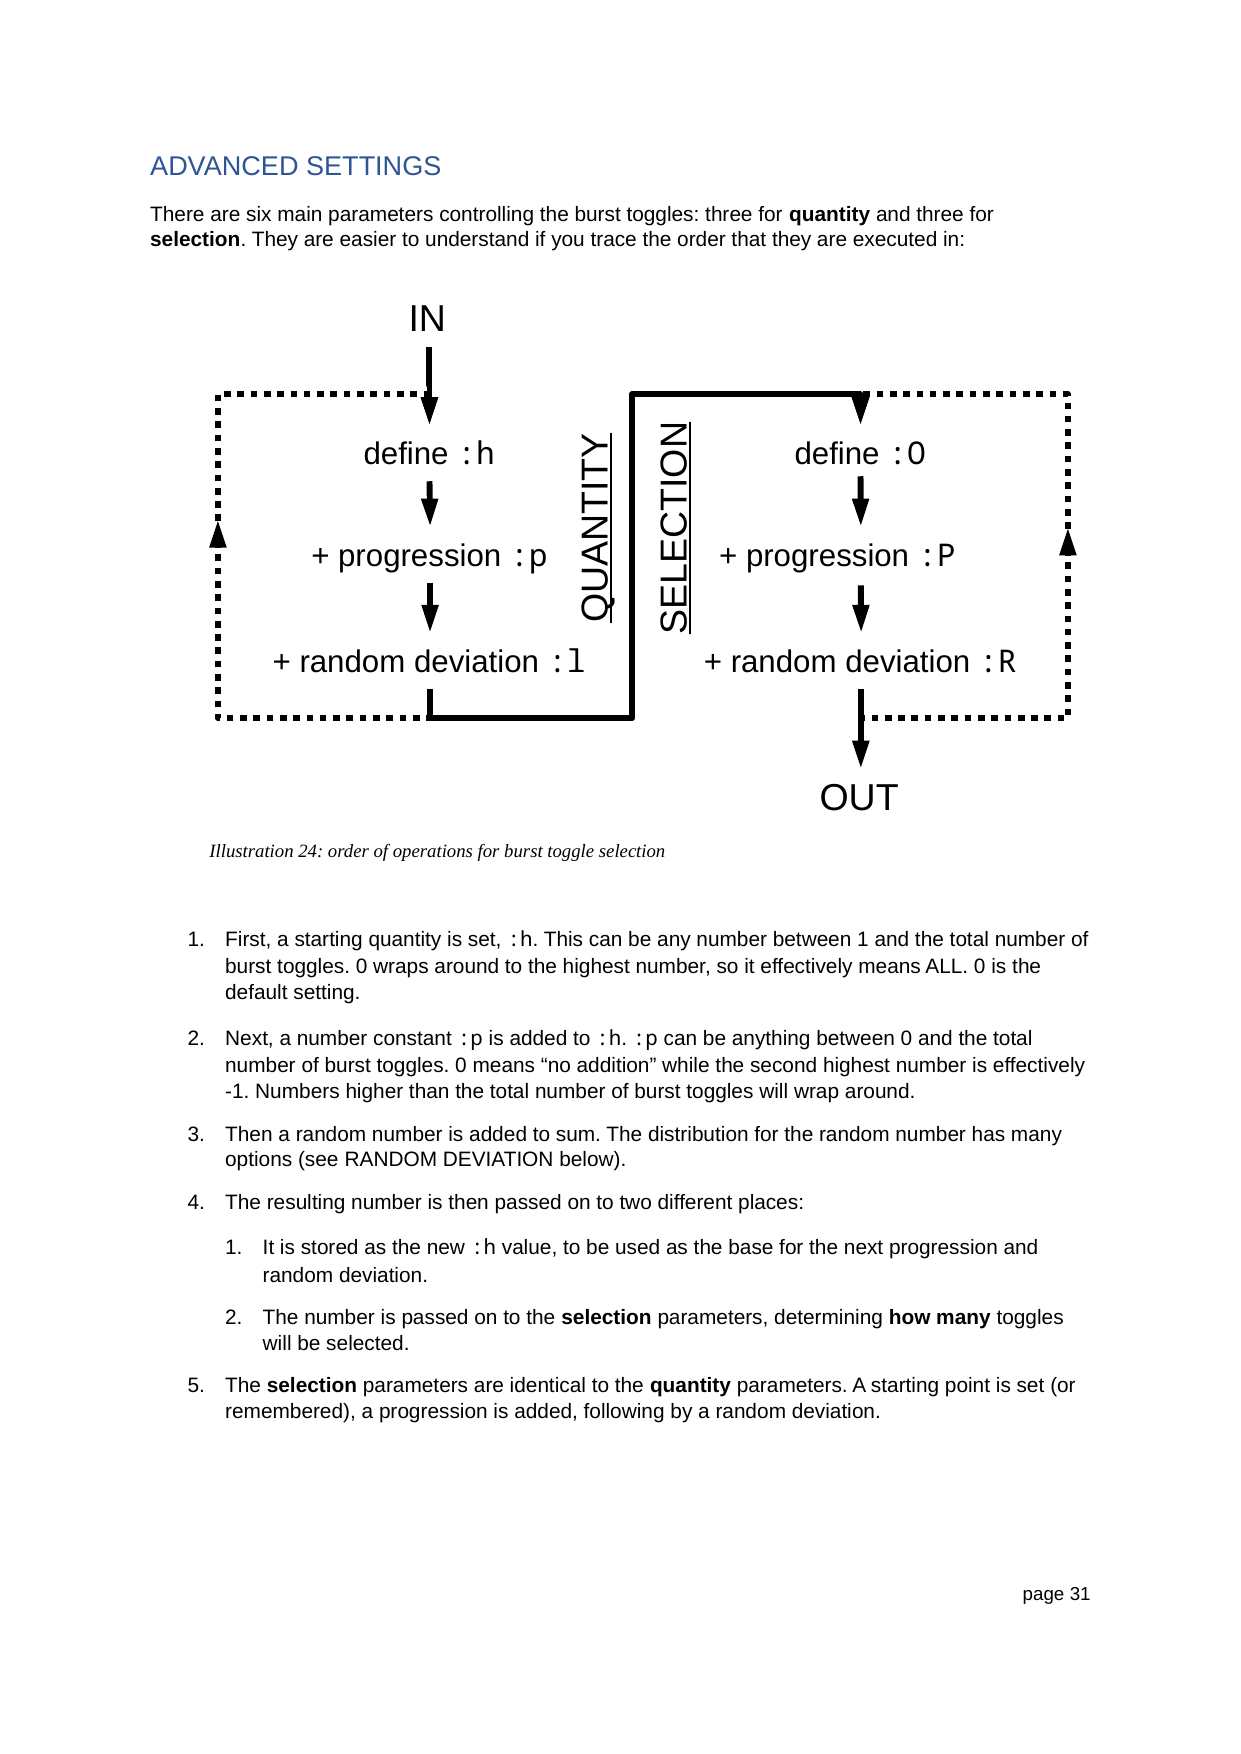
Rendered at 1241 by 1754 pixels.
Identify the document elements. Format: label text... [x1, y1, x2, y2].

list It is stored as the new :h value, to be used as the base for the next progression and random deviation. [225, 1232, 1090, 1286]
text There are six main parameters controlling the burst toggles: three for quantity and three for selection. They are easier to understand if you trace the order that they are executed in: [150, 201, 1090, 251]
list First, a starting quantity is set, :h. This can be any number between 1 and the total number of burst toggles. 0 wraps around to the highest number, so it effectively means ALL. 0 is the default setting. [187, 924, 1090, 1004]
subtitle ADVANCED SETTINGS [150, 150, 1090, 181]
list Next, a number constant :p is added to :h. :p can be anything between 0 and the total number of burst toggles. 0 means “no addition” while the second highest number is effectively -1. Numbers higher than the total number of burst toggles will wrap around. [187, 1023, 1090, 1103]
list The number is passed on to the selection parameters, determining how many toggles will be selected. [225, 1305, 1090, 1355]
list The selection parameters are identical to the quantity parameters. A starting point is set (or remembered), a progression is added, following by a random deviation. [187, 1373, 1090, 1423]
text Illustration 24: order of operations for burst toggle selection [209, 301, 1077, 861]
list The resulting number is then passed on to two different places: [187, 1190, 1090, 1214]
list Then a random number is added to sum. The distribution for the random number has many options (see RANDOM DEVIATION below). [187, 1121, 1090, 1171]
